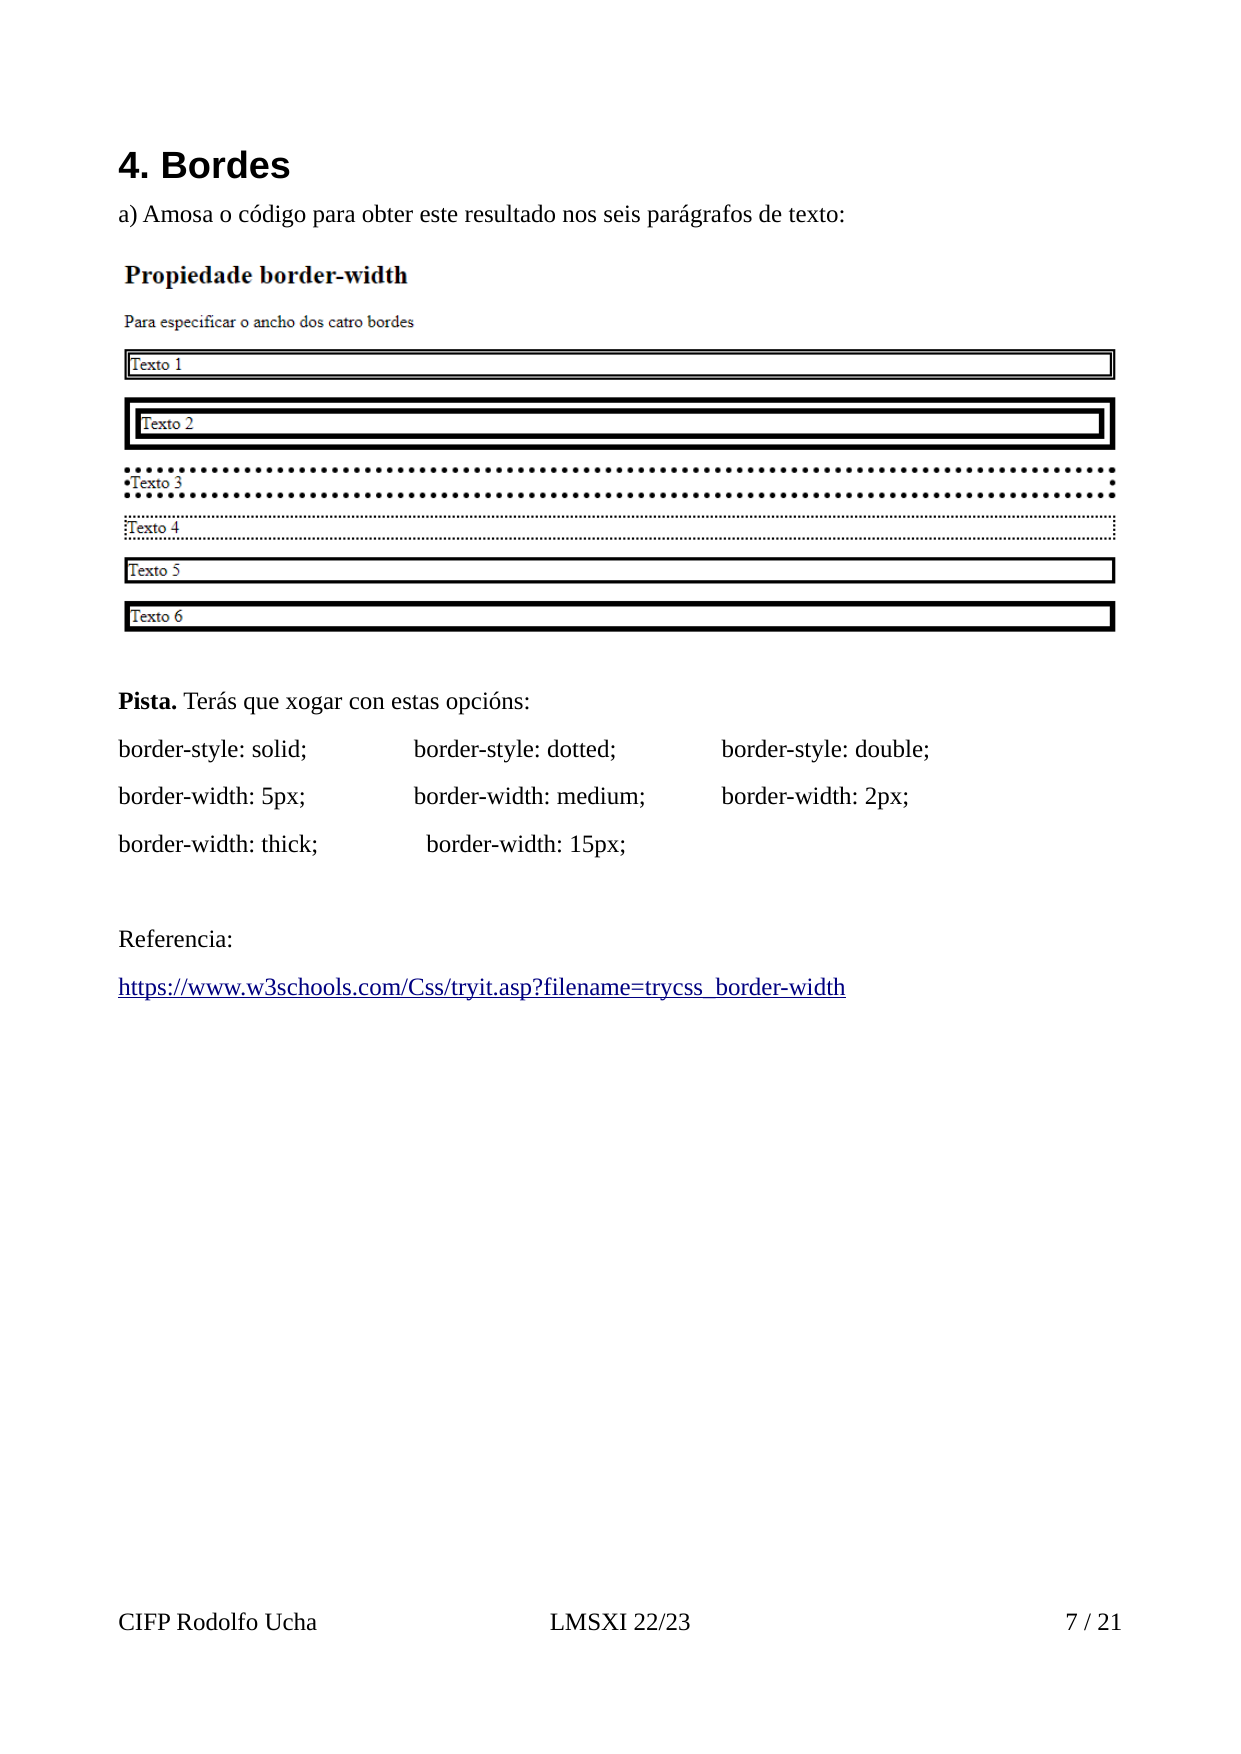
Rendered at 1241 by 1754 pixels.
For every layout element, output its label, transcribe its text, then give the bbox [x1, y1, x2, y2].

text a) Amosa o código para obter este resultado nos seis parágrafos de texto: [118, 199, 1122, 228]
subtitle 4. Bordes [118, 143, 1122, 187]
text border-width: thick; border-width: 15px; [118, 829, 1122, 858]
picture [118, 255, 1123, 635]
text Pista. Terás que xogar con estas opcións: [118, 686, 1122, 715]
text https://www.w3schools.com/Css/tryit.asp?filename=trycss_border-width [118, 972, 1122, 1000]
text border-width: 5px; border-width: medium; border-width: 2px; [118, 781, 1122, 810]
text border-style: solid; border-style: dotted; border-style: double; [118, 734, 1122, 762]
text Referencia: [118, 924, 1122, 953]
